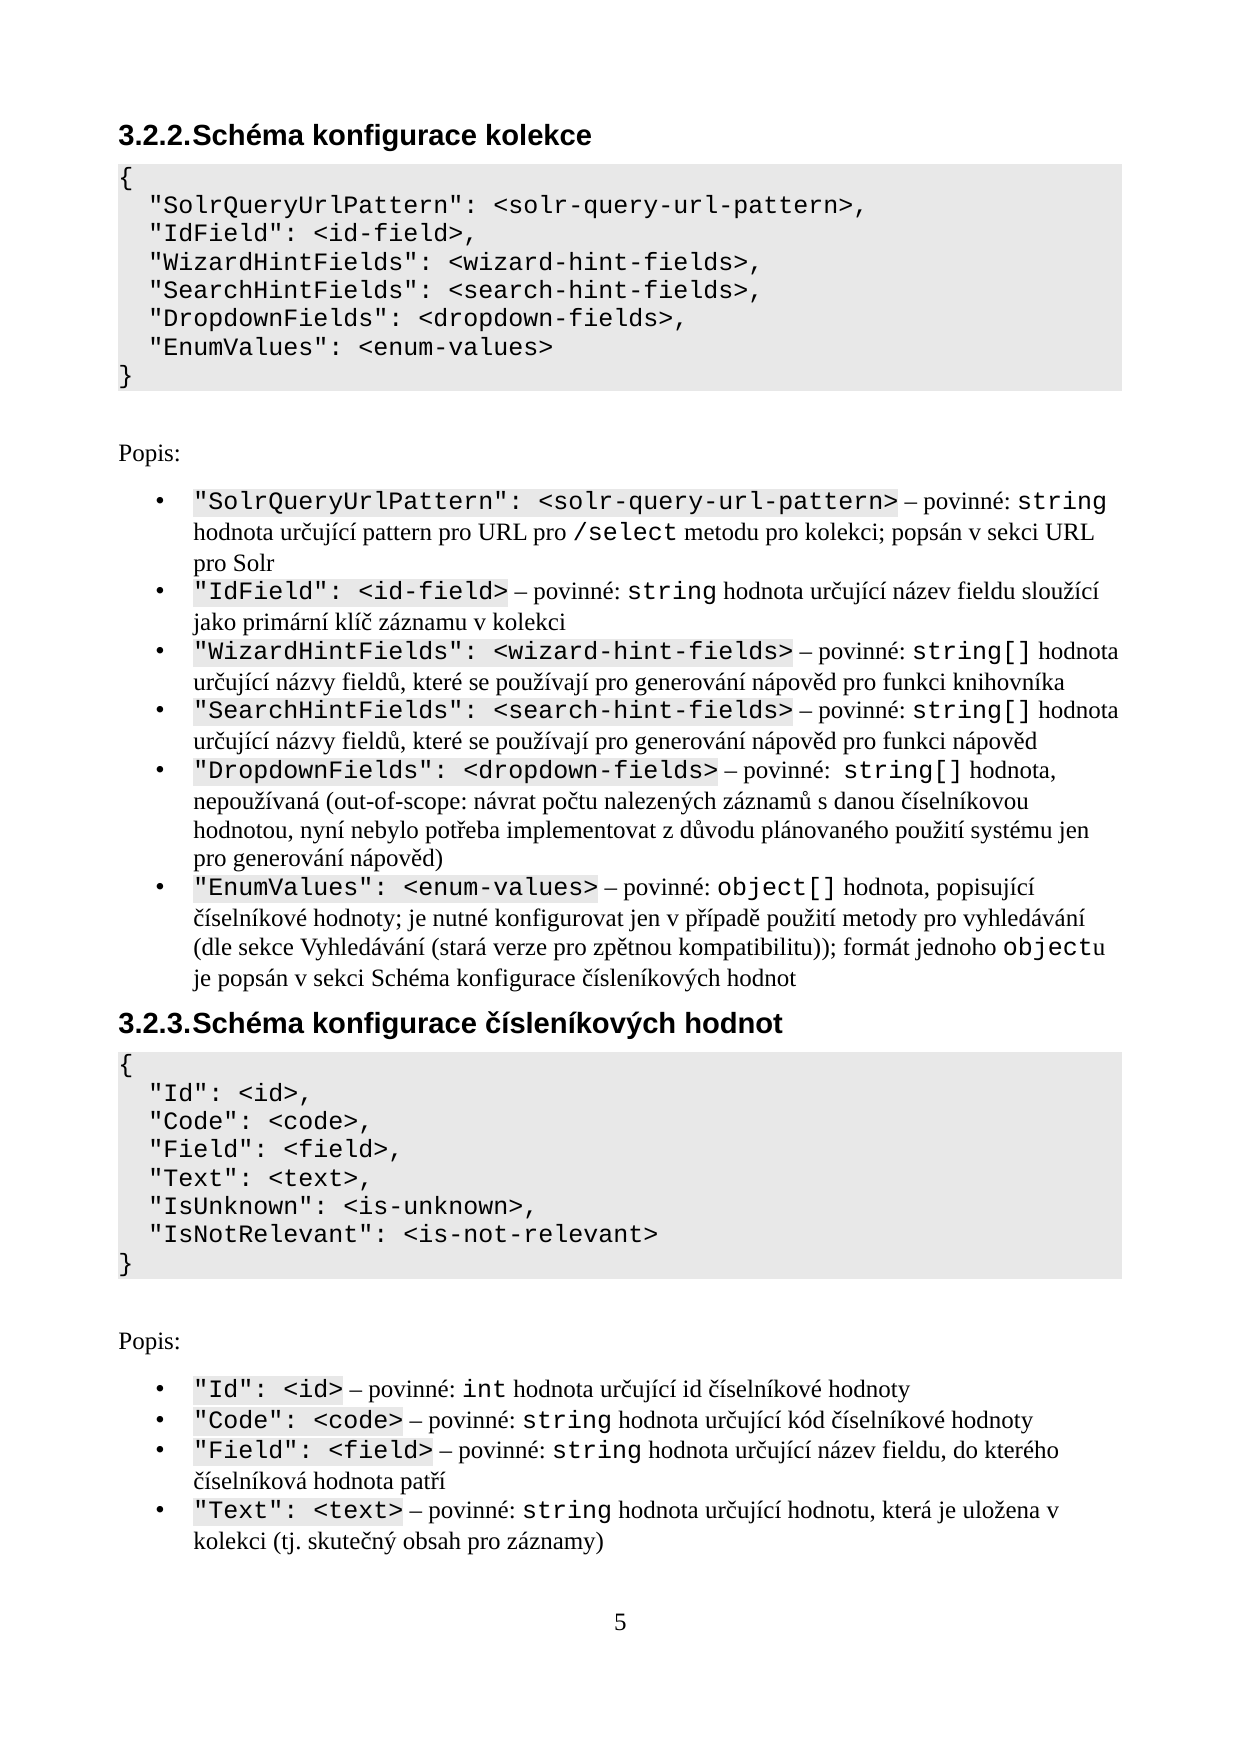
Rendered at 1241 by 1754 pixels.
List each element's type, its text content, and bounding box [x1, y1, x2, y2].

subtitle Schéma konfigurace čísleníkových hodnot [118, 1006, 1122, 1039]
text Popis: [118, 438, 1122, 467]
list "Code": <code> – povinné: string hodnota určující kód číselníkové hodnoty [156, 1405, 1122, 1436]
table_header { "Id": <id>, "Code": <code>, "Field": <field>, "Text": <text>, "IsUnknown": <is-unknown>, "IsNotRelevant": <is-not-relevant> } [118, 1052, 1122, 1279]
table_header { "SolrQueryUrlPattern": <solr-query-url-pattern>, "IdField": <id-field>, "WizardHintFields": <wizard-hint-fields>, "SearchHintFields": <search-hint-fields>, "DropdownFields": <dropdown-fields>, "EnumValues": <enum-values> } [118, 164, 1122, 391]
list "Id": <id> – povinné: int hodnota určující id číselníkové hodnoty [156, 1374, 1122, 1405]
text Popis: [118, 1326, 1122, 1355]
list "EnumValues": <enum-values> – povinné: object[] hodnota, popisující číselníkové hodnoty; je nutné konfigurovat jen v případě použití metody pro vyhledávání (dle sekce Vyhledávání (stará verze pro zpětnou kompatibilitu)); formát jednoho objectu je popsán v sekci Schéma konfigurace čísleníkových hodnot [156, 872, 1122, 991]
list "DropdownFields": <dropdown-fields> – povinné: string[] hodnota, nepoužívaná (out-of-scope: návrat počtu nalezených záznamů s danou číselníkovou hodnotou, nyní nebylo potřeba implementovat z důvodu plánovaného použití systému jen pro generování nápověd) [156, 755, 1122, 872]
list "Field": <field> – povinné: string hodnota určující název fieldu, do kterého číselníková hodnota patří [156, 1436, 1122, 1495]
list "SolrQueryUrlPattern": <solr-query-url-pattern> – povinné: string hodnota určující pattern pro URL pro /select metodu pro kolekci; popsán v sekci URL pro Solr [156, 486, 1122, 576]
subtitle Schéma konfigurace kolekce [118, 118, 1122, 152]
list "SearchHintFields": <search-hint-fields> – povinné: string[] hodnota určující názvy fieldů, které se používají pro generování nápověd pro funkci nápověd [156, 696, 1122, 755]
list "WizardHintFields": <wizard-hint-fields> – povinné: string[] hodnota určující názvy fieldů, které se používají pro generování nápověd pro funkci knihovníka [156, 636, 1122, 696]
list "IdField": <id-field> – povinné: string hodnota určující název fieldu sloužící jako primární klíč záznamu v kolekci [156, 576, 1122, 636]
list "Text": <text> – povinné: string hodnota určující hodnotu, která je uložena v kolekci (tj. skutečný obsah pro záznamy) [156, 1495, 1122, 1555]
